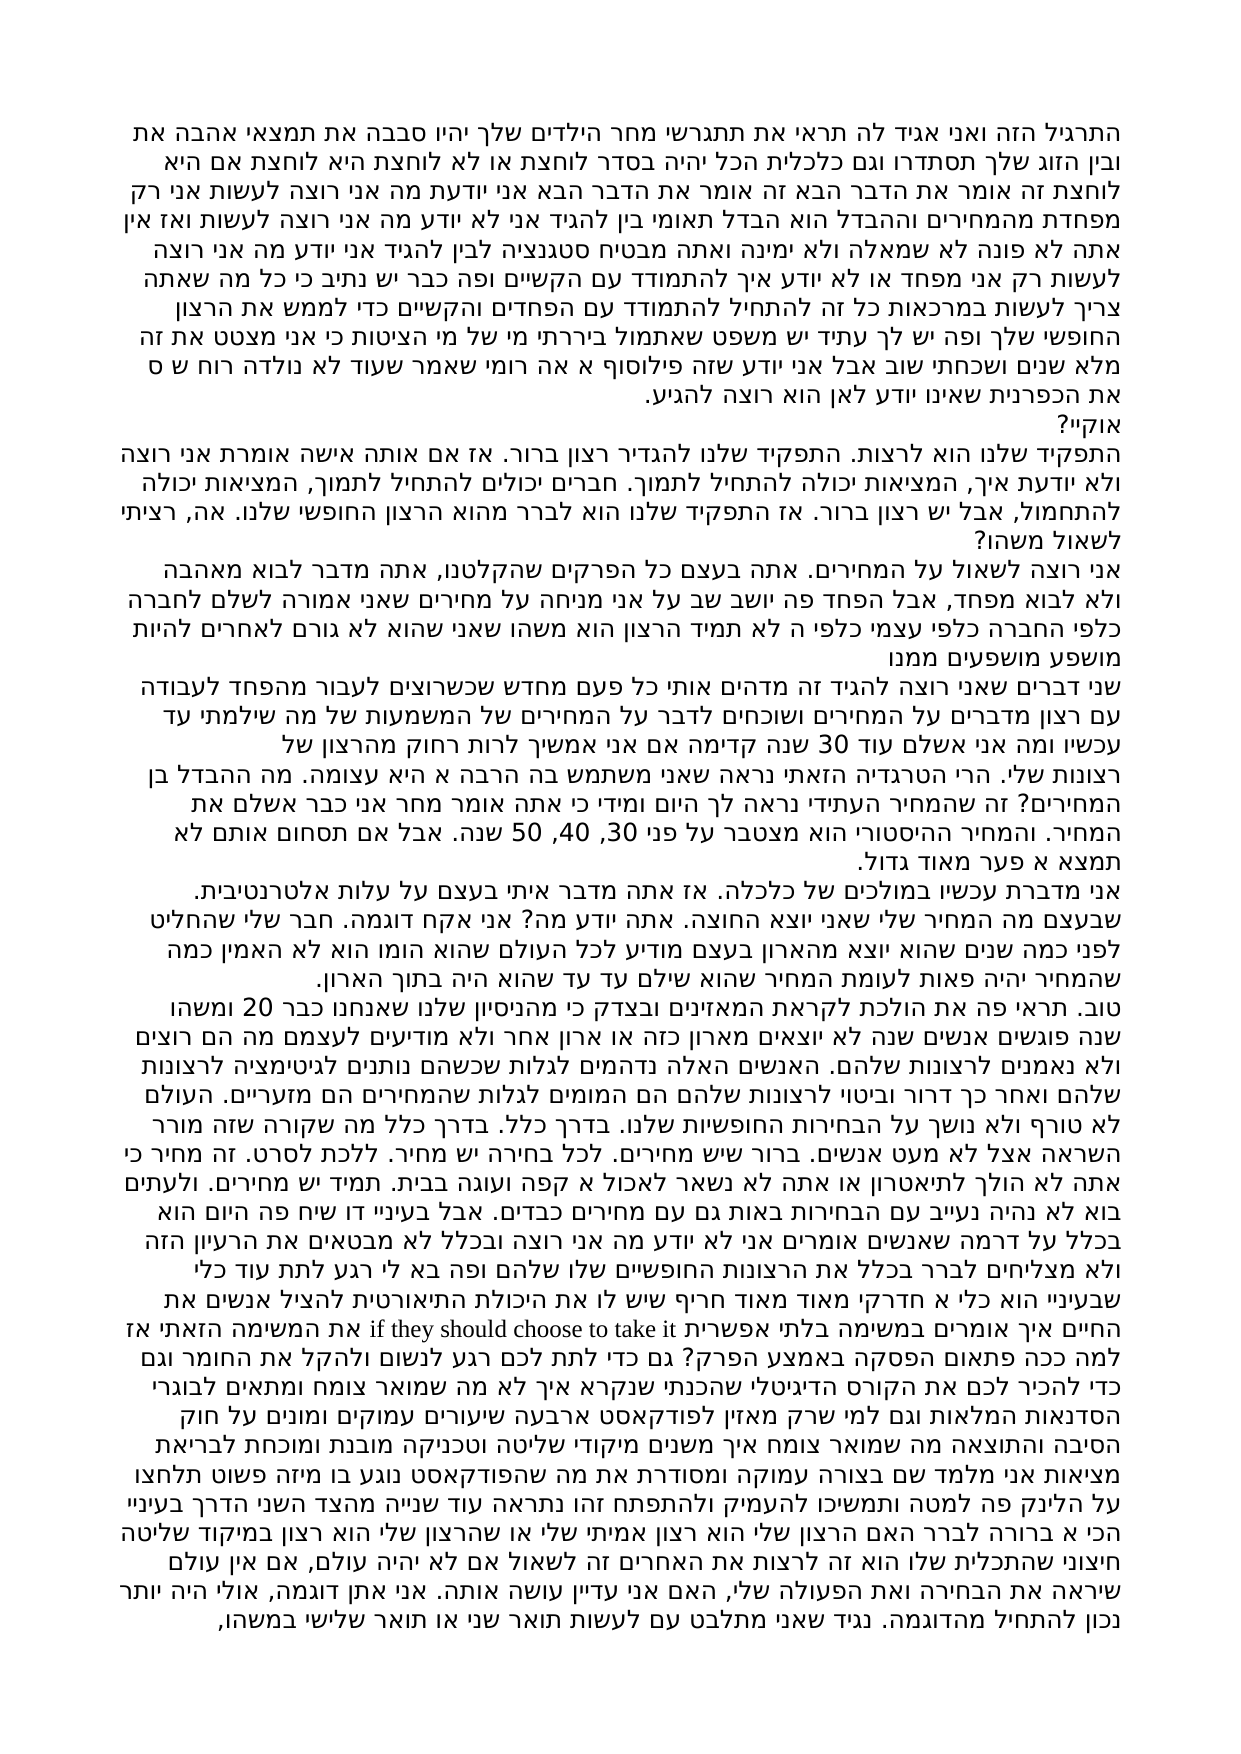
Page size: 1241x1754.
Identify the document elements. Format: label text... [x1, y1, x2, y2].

text רצונות שלי. הרי הטרגדיה הזאתי נראה שאני משתמש בה הרבה א היא עצומה. מה ההבדל בן המחירים? זה שהמחיר העתידי נראה לך היום ומידי כי אתה אומר מחר אני כבר אשלם את המחיר. והמחיר ההיסטורי הוא מצטבר על פני 30, 40, 50 שנה. אבל אם תסחום אותם לא תמצא א פער מאוד גדול. [118, 760, 1122, 876]
text אני מדברת עכשיו במולכים של כלכלה. אז אתה מדבר איתי בעצם על עלות אלטרנטיבית. שבעצם מה המחיר שלי שאני יוצא החוצה. אתה יודע מה? אני אקח דוגמה. חבר שלי שהחליט לפני כמה שנים שהוא יוצא מהארון בעצם מודיע לכל העולם שהוא הומו הוא לא האמין כמה שהמחיר יהיה פאות לעומת המחיר שהוא שילם עד עד שהוא היה בתוך הארון. [118, 876, 1122, 993]
text התפקיד שלנו הוא לרצות. התפקיד שלנו להגדיר רצון ברור. אז אם אותה אישה אומרת אני רוצה ולא יודעת איך, המציאות יכולה להתחיל לתמוך. חברים יכולים להתחיל לתמוך, המציאות יכולה להתחמול, אבל יש רצון ברור. אז התפקיד שלנו הוא לברר מהוא הרצון החופשי שלנו. אה, רציתי לשאול משהו? [118, 439, 1122, 556]
text אוקיי? [118, 410, 1122, 439]
text אני רוצה לשאול על המחירים. אתה בעצם כל הפרקים שהקלטנו, אתה מדבר לבוא מאהבה ולא לבוא מפחד, אבל הפחד פה יושב שב על אני מניחה על מחירים שאני אמורה לשלם לחברה כלפי החברה כלפי עצמי כלפי ה לא תמיד הרצון הוא משהו שאני שהוא לא גורם לאחרים להיות מושפע מושפעים ממנו [118, 556, 1122, 672]
text שני דברים שאני רוצה להגיד זה מדהים אותי כל פעם מחדש שכשרוצים לעבור מהפחד לעבודה עם רצון מדברים על המחירים ושוכחים לדבר על המחירים של המשמעות של מה שילמתי עד עכשיו ומה אני אשלם עוד 30 שנה קדימה אם אני אמשיך לרות רחוק מהרצון של [118, 672, 1122, 760]
text התרגיל הזה ואני אגיד לה תראי את תתגרשי מחר הילדים שלך יהיו סבבה את תמצאי אהבה את ובין הזוג שלך תסתדרו וגם כלכלית הכל יהיה בסדר לוחצת או לא לוחצת היא לוחצת אם היא לוחצת זה אומר את הדבר הבא זה אומר את הדבר הבא אני יודעת מה אני רוצה לעשות אני רק מפחדת מהמחירים וההבדל הוא הבדל תאומי בין להגיד אני לא יודע מה אני רוצה לעשות ואז אין אתה לא פונה לא שמאלה ולא ימינה ואתה מבטיח סטגנציה לבין להגיד אני יודע מה אני רוצה לעשות רק אני מפחד או לא יודע איך להתמודד עם הקשיים ופה כבר יש נתיב כי כל מה שאתה צריך לעשות במרכאות כל זה להתחיל להתמודד עם הפחדים והקשיים כדי לממש את הרצון החופשי שלך ופה יש לך עתיד יש משפט שאתמול ביררתי מי של מי הציטות כי אני מצטט את זה מלא שנים ושכחתי שוב אבל אני יודע שזה פילוסוף א אה רומי שאמר שעוד לא נולדה רוח ש ס את הכפרנית שאינו יודע לאן הוא רוצה להגיע. [118, 118, 1122, 410]
text טוב. תראי פה את הולכת לקראת המאזינים ובצדק כי מהניסיון שלנו שאנחנו כבר 20 ומשהו שנה פוגשים אנשים שנה לא יוצאים מארון כזה או ארון אחר ולא מודיעים לעצמם מה הם רוצים ולא נאמנים לרצונות שלהם. האנשים האלה נדהמים לגלות שכשהם נותנים לגיטימציה לרצונות שלהם ואחר כך דרור וביטוי לרצונות שלהם הם המומים לגלות שהמחירים הם מזעריים. העולם לא טורף ולא נושך על הבחירות החופשיות שלנו. בדרך כלל. בדרך כלל מה שקורה שזה מורר השראה אצל לא מעט אנשים. ברור שיש מחירים. לכל בחירה יש מחיר. ללכת לסרט. זה מחיר כי אתה לא הולך לתיאטרון או אתה לא נשאר לאכול א קפה ועוגה בבית. תמיד יש מחירים. ולעתים בוא לא נהיה נעייב עם הבחירות באות גם עם מחירים כבדים. אבל בעיניי דו שיח פה היום הוא בכלל על דרמה שאנשים אומרים אני לא יודע מה אני רוצה ובכלל לא מבטאים את הרעיון הזה ולא מצליחים לברר בכלל את הרצונות החופשיים שלו שלהם ופה בא לי רגע לתת עוד כלי שבעיניי הוא כלי א חדרקי מאוד מאוד חריף שיש לו את היכולת התיאורטית להציל אנשים את החיים איך אומרים במשימה בלתי אפשרית if they should choose to take it את המשימה הזאתי אז למה ככה פתאום הפסקה באמצע הפרק? גם כדי לתת לכם רגע לנשום ולהקל את החומר וגם כדי להכיר לכם את הקורס הדיגיטלי שהכנתי שנקרא איך לא מה שמואר צומח ומתאים לבוגרי הסדנאות המלאות וגם למי שרק מאזין לפודקאסט ארבעה שיעורים עמוקים ומונים על חוק הסיבה והתוצאה מה שמואר צומח איך משנים מיקודי שליטה וטכניקה מובנת ומוכחת לבריאת מציאות אני מלמד שם בצורה עמוקה ומסודרת את מה שהפודקאסט נוגע בו מיזה פשוט תלחצו על הלינק פה למטה ותמשיכו להעמיק ולהתפתח זהו נתראה עוד שנייה מהצד השני הדרך בעיניי הכי א ברורה לברר האם הרצון שלי הוא רצון אמיתי שלי או שהרצון שלי הוא רצון במיקוד שליטה חיצוני שהתכלית שלו הוא זה לרצות את האחרים זה לשאול אם לא יהיה עולם, אם אין עולם שיראה את הבחירה ואת הפעולה שלי, האם אני עדיין עושה אותה. אני אתן דוגמה, אולי היה יותר נכון להתחיל מהדוגמה. נגיד שאני מתלבט עם לעשות תואר שני או תואר שלישי במשהו, דוקטורט במשהו, או אני מתלבט אם להתקדם בתפקיד שלי, או אם אני מתלבט א אם לקנות את האוטו המפואר. איך אנחנו יכולים לדעת שהרצונות שמנהלים אותנו ביומ יום, שאנחנו משקיעים שמה הרבה מאוד אנרגיה, הם רצונות במיקוד שליטה פנימי או רצונות במיקוד שליטה חיצוני. בוא נסביר רגע למה זה מאוד מאוד קריטי. כי אם אני הולך ומממש בחיים רצונות במיקוד שליטה חיצוניים שהתכלית שלהם היא למצן או להרשים, זה אומר שאני לנצח אשר ריק כי אני לא ממלא את התשוקות האותנטיות העמוקות שלי. אני ממלא וקונה את האוטו ועושה את התואר ומתקדם בעבודה ונשאר ריק באותה עמידה. איך אני יודע שאנחנו נשארים רקים? כי מיד אני מחפש את העונג הבא. [118, 993, 1122, 1635]
